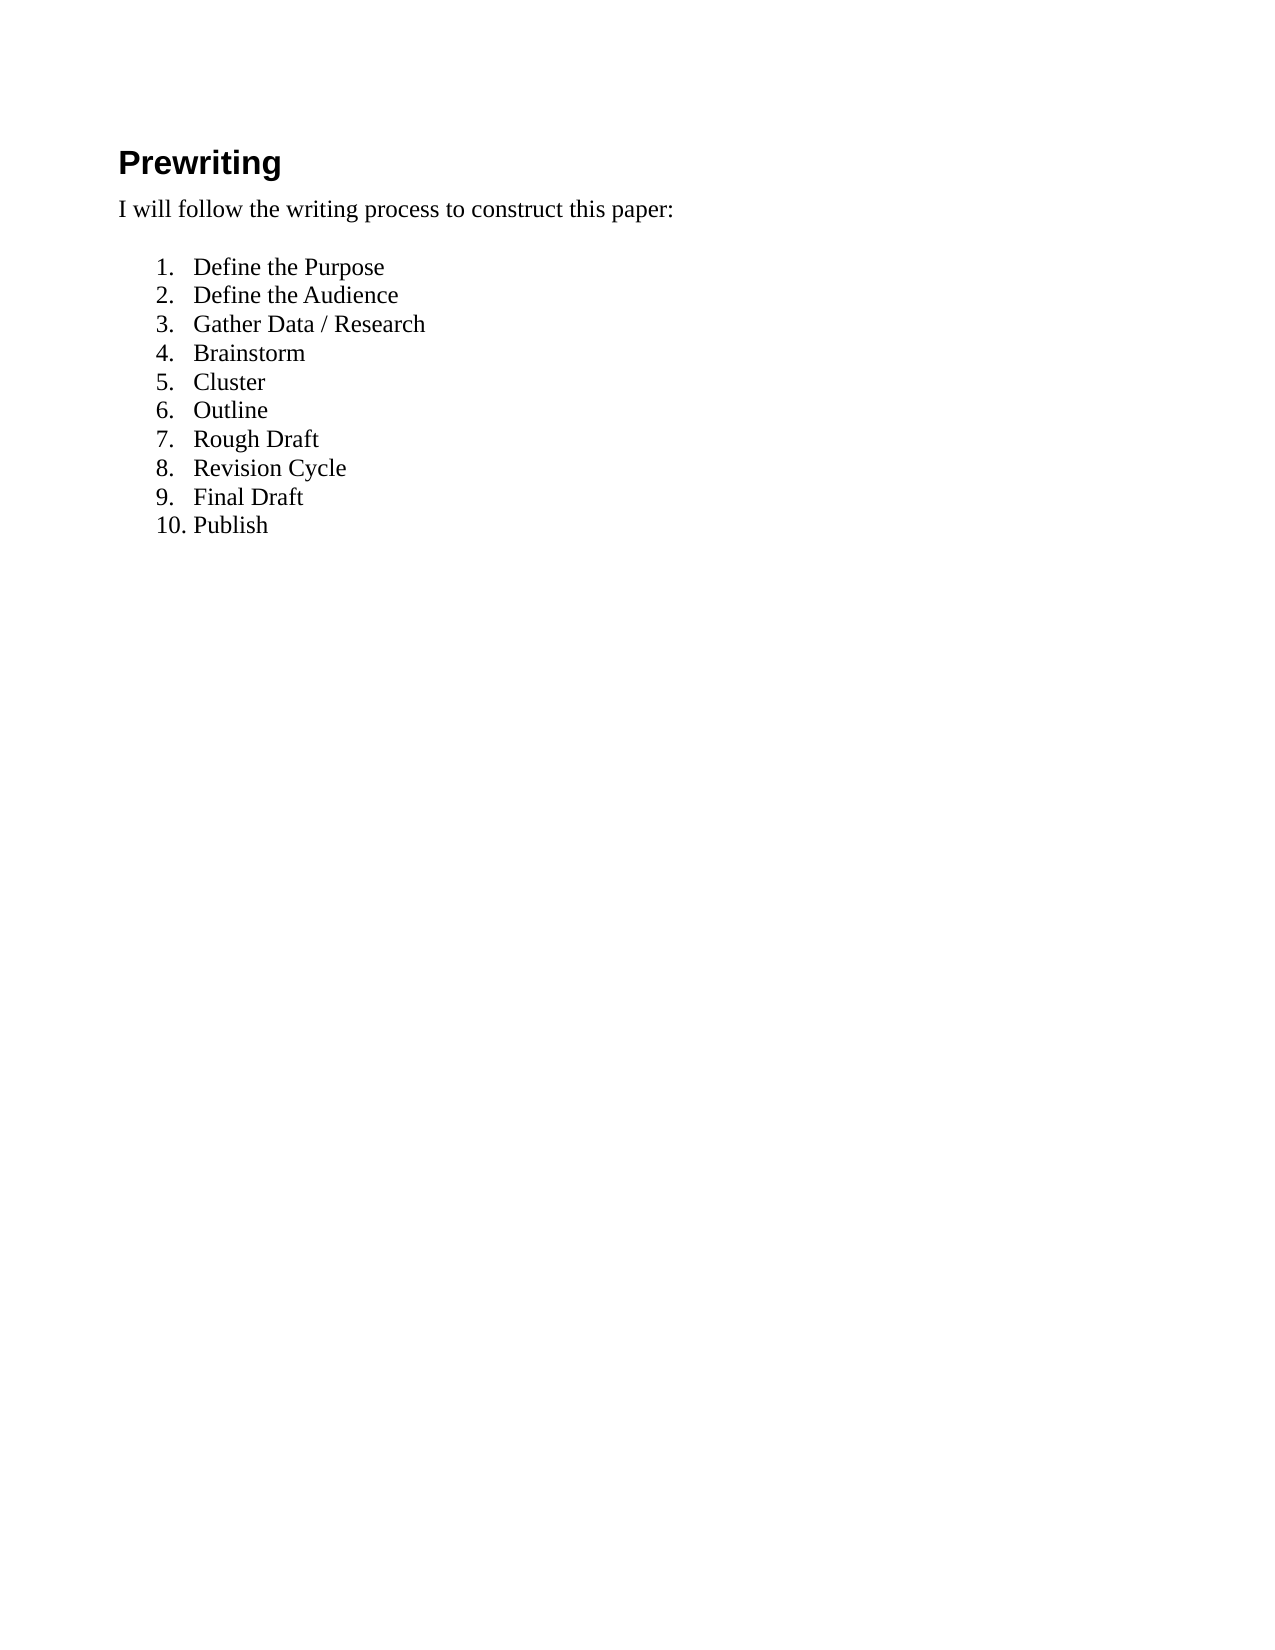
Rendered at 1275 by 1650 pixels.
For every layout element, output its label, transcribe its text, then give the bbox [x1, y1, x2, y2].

subtitle Prewriting [118, 143, 1157, 182]
list Rough Draft [156, 424, 1157, 453]
list Publish [156, 511, 1157, 539]
list Define the Purpose [156, 252, 1157, 281]
list Brainstorm [156, 338, 1157, 367]
list Outline [156, 396, 1157, 424]
list Gather Data / Research [156, 309, 1157, 338]
text I will follow the writing process to construct this paper: [118, 194, 1157, 223]
list Define the Audience [156, 281, 1157, 309]
list Final Draft [156, 482, 1157, 511]
list Revision Cycle [156, 453, 1157, 482]
list Cluster [156, 367, 1157, 396]
